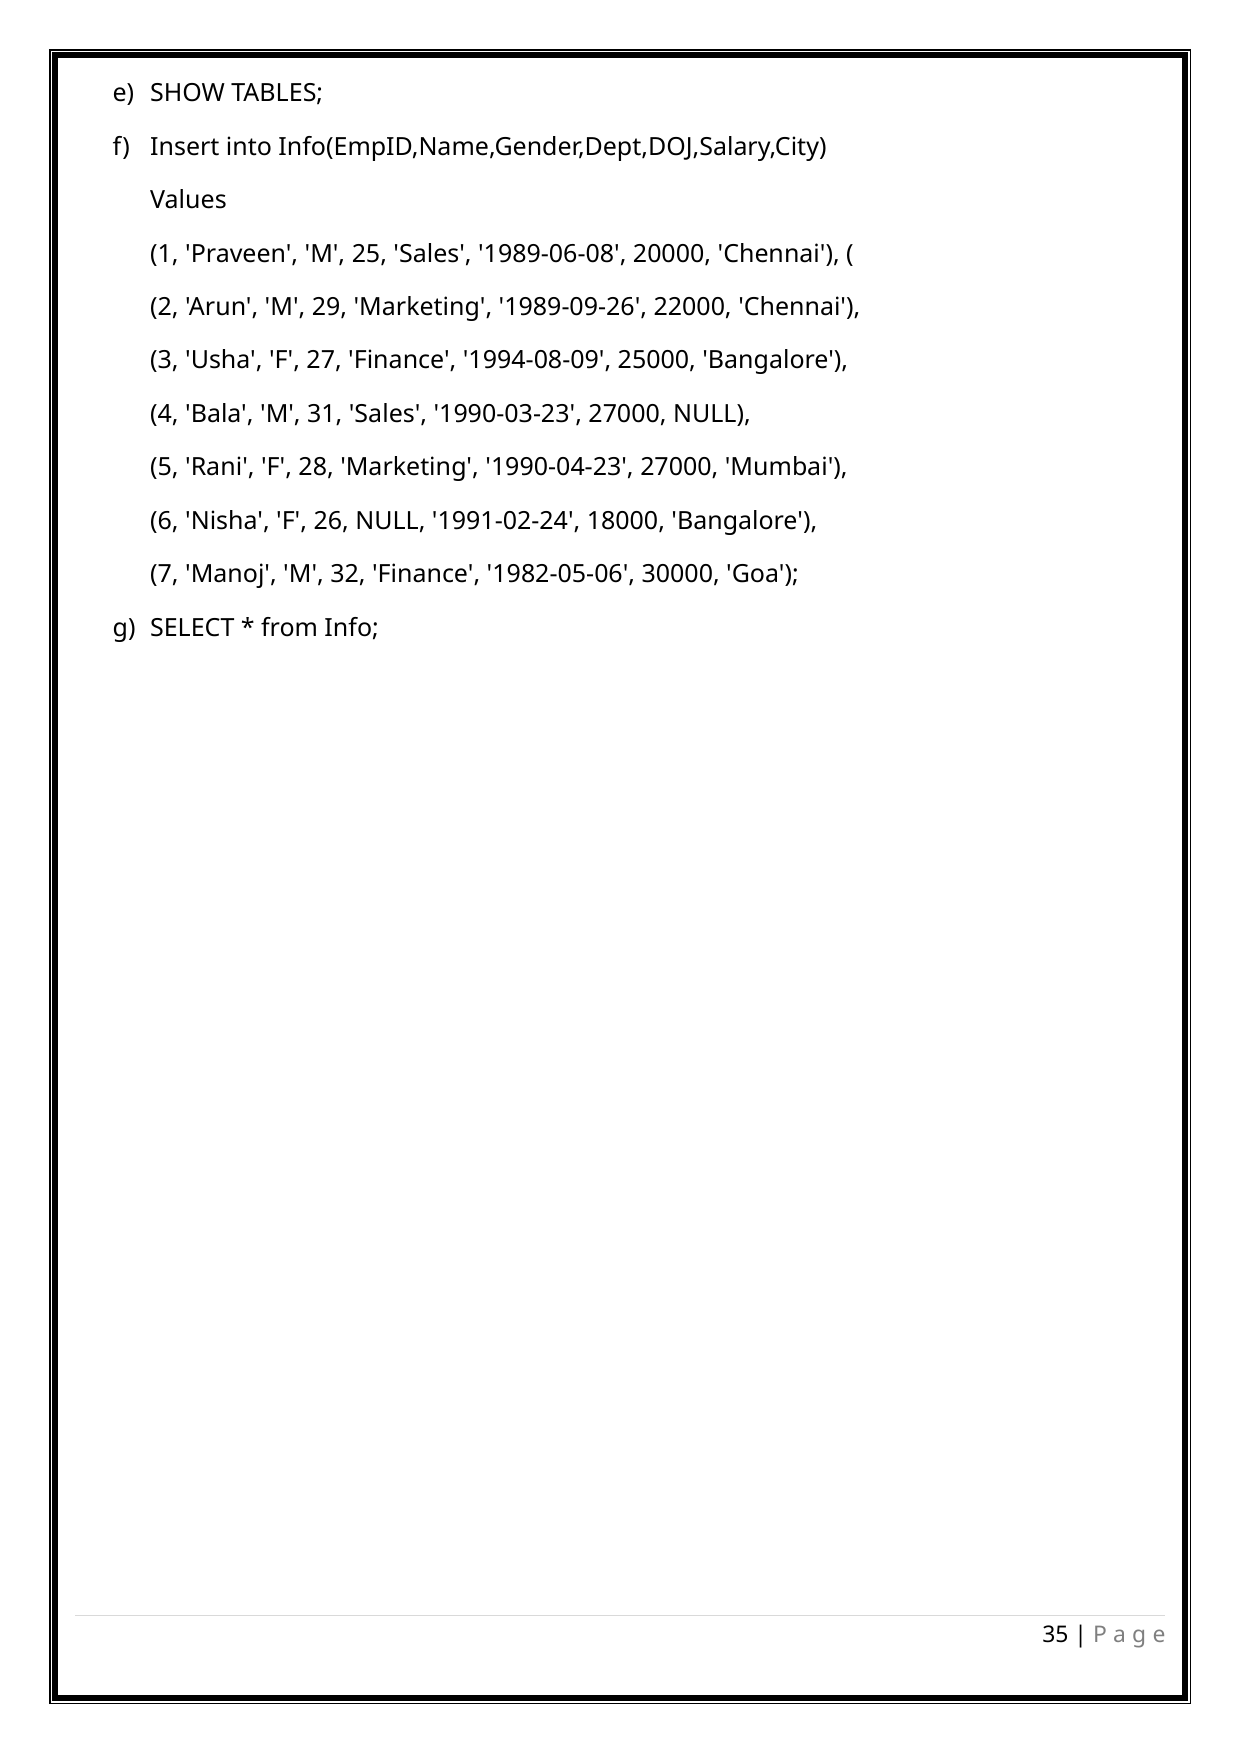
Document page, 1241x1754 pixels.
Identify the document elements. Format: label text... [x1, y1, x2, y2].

text (2, 'Arun', 'M', 29, 'Marketing', '1989-09-26', 22000, 'Chennai'), [150, 289, 1165, 323]
text (6, 'Nisha', 'F', 26, NULL, '1991-02-24', 18000, 'Bangalore'), [150, 502, 1165, 537]
text (1, 'Praveen', 'M', 25, 'Sales', '1989-06-08', 20000, 'Chennai'), ( [150, 235, 1165, 269]
text (7, 'Manoj', 'M', 32, 'Finance', '1982-05-06', 30000, 'Goa'); [150, 556, 1165, 590]
text (3, 'Usha', 'F', 27, 'Finance', '1994-08-09', 25000, 'Bangalore'), [150, 342, 1165, 376]
list SELECT * from Info; [112, 609, 1165, 643]
list Insert into Info(EmpID,Name,Gender,Dept,DOJ,Salary,City) [112, 128, 1165, 162]
text (4, 'Bala', 'M', 31, 'Sales', '1990-03-23', 27000, NULL), [150, 396, 1165, 430]
list SHOW TABLES; [112, 75, 1165, 109]
text Values [150, 182, 1165, 216]
text (5, 'Rani', 'F', 28, 'Marketing', '1990-04-23', 27000, 'Mumbai'), [150, 449, 1165, 483]
